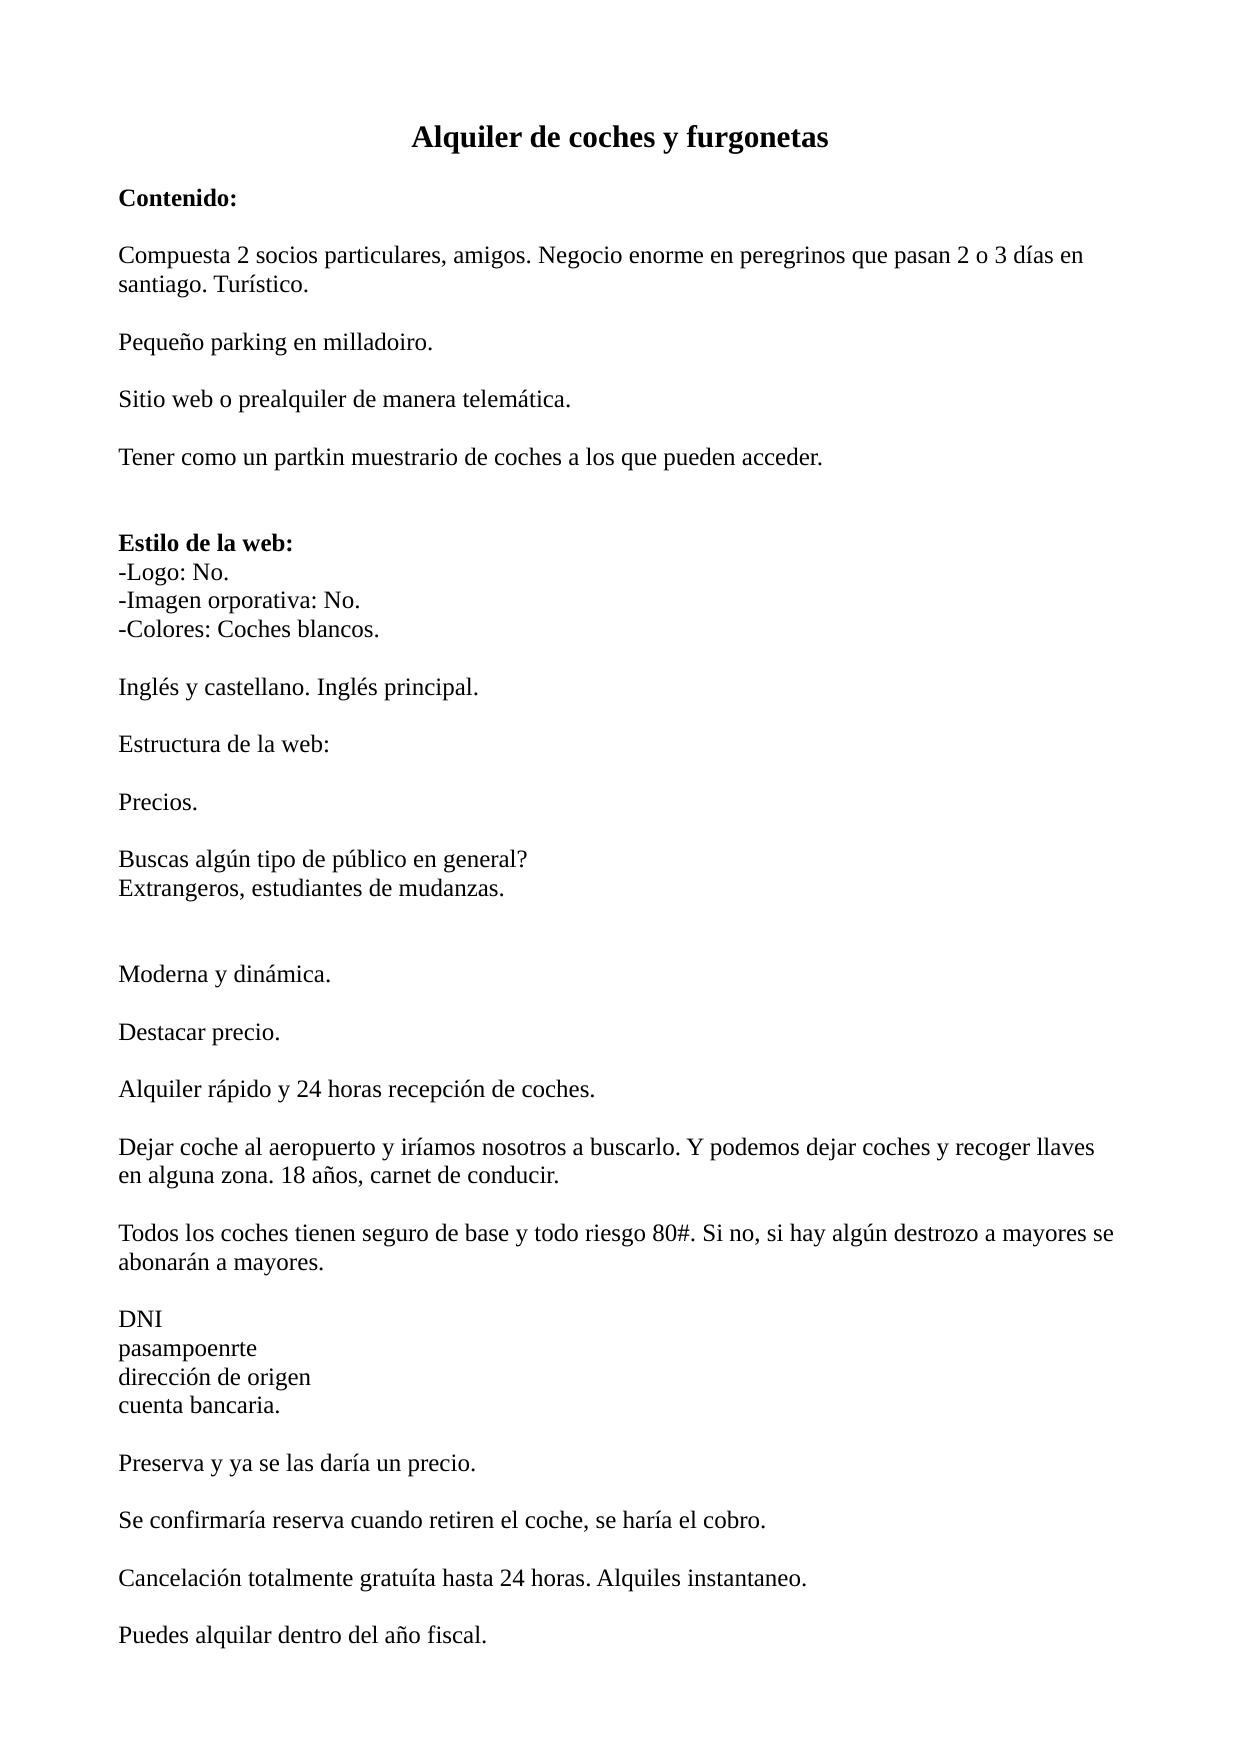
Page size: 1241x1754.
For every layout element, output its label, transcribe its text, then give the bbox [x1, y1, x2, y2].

text Compuesta 2 socios particulares, amigos. Negocio enorme en peregrinos que pasan 2 o 3 días en santiago. Turístico. [118, 240, 1122, 298]
text Estructura de la web: [118, 729, 1122, 758]
text Sitio web o prealquiler de manera telemática. [118, 384, 1122, 413]
text -Imagen orporativa: No. [118, 585, 1122, 614]
text Alquiler de coches y furgonetas [118, 118, 1122, 154]
text pasampoenrte [118, 1333, 1122, 1362]
text Precios. [118, 787, 1122, 815]
text Contenido: [118, 183, 1122, 212]
text DNI [118, 1304, 1122, 1333]
text Pequeño parking en milladoiro. [118, 327, 1122, 355]
text Alquiler rápido y 24 horas recepción de coches. [118, 1074, 1122, 1103]
text Cancelación totalmente gratuíta hasta 24 horas. Alquiles instantaneo. [118, 1563, 1122, 1592]
text dirección de origen [118, 1362, 1122, 1390]
text Se confirmaría reserva cuando retiren el coche, se haría el cobro. [118, 1505, 1122, 1534]
text -Logo: No. [118, 557, 1122, 585]
text Buscas algún tipo de público en general? [118, 844, 1122, 873]
text Destacar precio. [118, 1017, 1122, 1045]
text Inglés y castellano. Inglés principal. [118, 672, 1122, 700]
text Moderna y dinámica. [118, 959, 1122, 988]
text Tener como un partkin muestrario de coches a los que pueden acceder. [118, 442, 1122, 470]
text cuenta bancaria. [118, 1390, 1122, 1419]
text Estilo de la web: [118, 528, 1122, 557]
text Preserva y ya se las daría un precio. [118, 1448, 1122, 1477]
text Dejar coche al aeropuerto y iríamos nosotros a buscarlo. Y podemos dejar coches y recoger llaves en alguna zona. 18 años, carnet de conducir. [118, 1132, 1122, 1189]
text Puedes alquilar dentro del año fiscal. [118, 1620, 1122, 1649]
text Extrangeros, estudiantes de mudanzas. [118, 873, 1122, 902]
text -Colores: Coches blancos. [118, 614, 1122, 643]
text Todos los coches tienen seguro de base y todo riesgo 80#. Si no, si hay algún destrozo a mayores se abonarán a mayores. [118, 1218, 1122, 1275]
